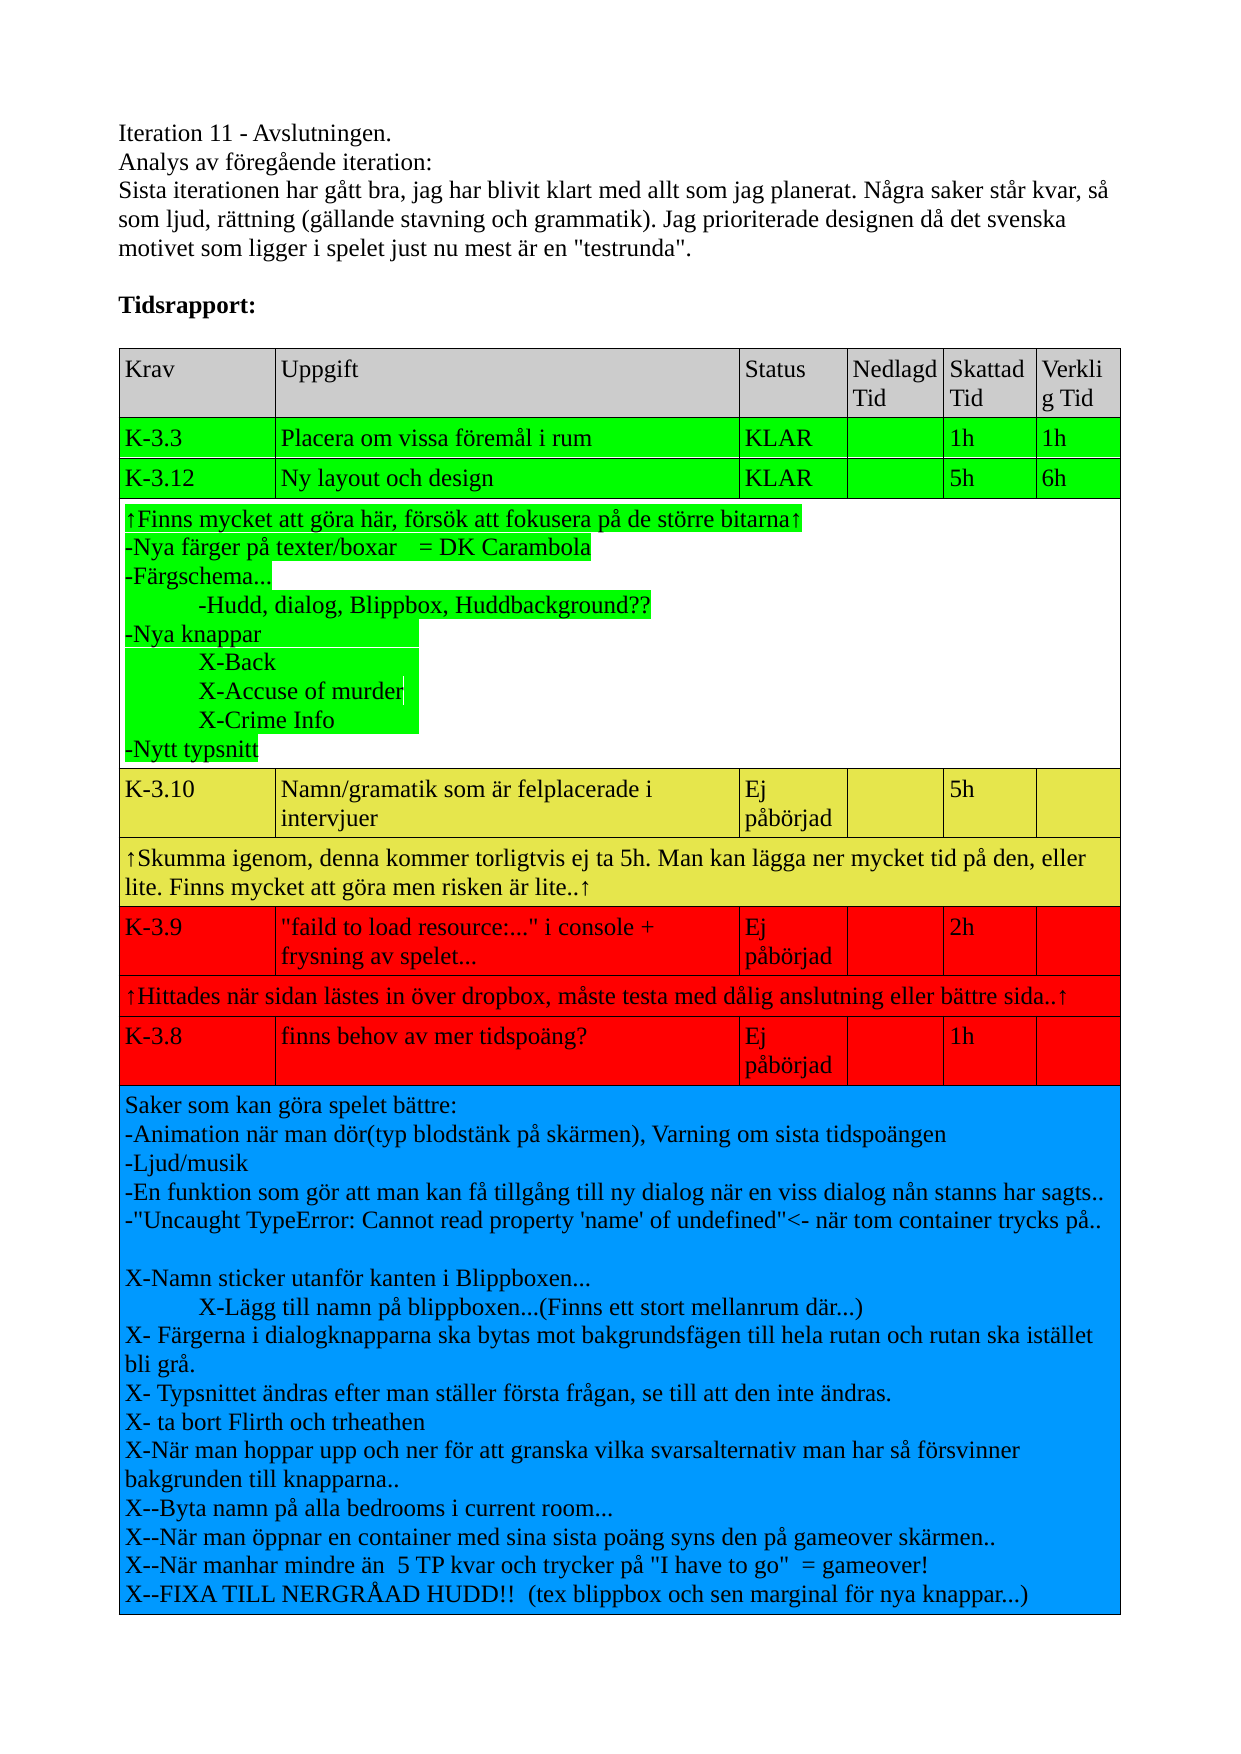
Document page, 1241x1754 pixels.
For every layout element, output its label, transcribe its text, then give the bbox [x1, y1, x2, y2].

table_cell 2h [944, 907, 1036, 975]
table_cell K-3.9 [120, 907, 275, 975]
table_header Nedlagd Tid [848, 349, 943, 417]
table_cell 6h [1037, 459, 1120, 498]
table_cell ↑Skumma igenom, denna kommer torligtvis ej ta 5h. Man kan lägga ner mycket tid på den, eller lite. Finns mycket att göra men risken är lite..↑ [120, 838, 1120, 906]
table_cell K-3.3 [120, 418, 275, 457]
table_cell [848, 907, 943, 975]
text Iteration 11 - Avslutningen. Analys av föregående iteration: [118, 118, 1122, 176]
table_cell [848, 769, 943, 837]
table_header Uppgift [276, 349, 739, 417]
table_cell Ej påbörjad [740, 907, 847, 975]
table_cell K-3.8 [120, 1017, 275, 1085]
table_cell Ej påbörjad [740, 1017, 847, 1085]
table_header Verklig Tid [1037, 349, 1120, 417]
table_cell Placera om vissa föremål i rum [276, 418, 739, 457]
table_cell KLAR [740, 418, 847, 457]
table_cell "faild to load resource:..." i console + frysning av spelet... [276, 907, 739, 975]
table_cell Ny layout och design [276, 459, 739, 498]
table_cell [1037, 769, 1120, 837]
table_cell [848, 459, 943, 498]
table_cell finns behov av mer tidspoäng? [276, 1017, 739, 1085]
table_cell [1037, 1017, 1120, 1085]
text Sista iterationen har gått bra, jag har blivit klart med allt som jag planerat. Några saker står kvar, så som ljud, rättning (gällande stavning och grammatik). Jag prioriterade designen då det svenska motivet som ligger i spelet just nu mest är en "testrunda". [118, 176, 1122, 262]
table_cell Saker som kan göra spelet bättre: -Animation när man dör(typ blodstänk på skärmen), Varning om sista tidspoängen -Ljud/musik -En funktion som gör att man kan få tillgång till ny dialog när en viss dialog nån stanns har sagts.. -"Uncaught TypeError: Cannot read property 'name' of undefined"<- när tom container trycks på.. X-Namn sticker utanför kanten i Blippboxen... X-Lägg till namn på blippboxen...(Finns ett stort mellanrum där...) X- Färgerna i dialogknapparna ska bytas mot bakgrundsfägen till hela rutan och rutan ska istället bli grå. X- Typsnittet ändras efter man ställer första frågan, se till att den inte ändras. X- ta bort Flirth och trheathen X-När man hoppar upp och ner för att granska vilka svarsalternativ man har så försvinner bakgrunden till knapparna.. X--Byta namn på alla bedrooms i current room... X--När man öppnar en container med sina sista poäng syns den på gameover skärmen.. X--När manhar mindre än 5 TP kvar och trycker på "I have to go" = gameover! X--FIXA TILL NERGRÅAD HUDD!! (tex blippbox och sen marginal för nya knappar...) [120, 1086, 1120, 1614]
table_cell [1037, 907, 1120, 975]
table_cell Ej påbörjad [740, 769, 847, 837]
table_cell 5h [944, 769, 1036, 837]
table_cell 5h [944, 459, 1036, 498]
table_cell KLAR [740, 459, 847, 498]
table_header Skattad Tid [944, 349, 1036, 417]
table_cell 1h [944, 1017, 1036, 1085]
table_cell Namn/gramatik som är felplacerade i intervjuer [276, 769, 739, 837]
table_cell K-3.10 [120, 769, 275, 837]
table_header Krav [120, 349, 275, 417]
text Tidsrapport: [118, 291, 1122, 348]
table_cell [848, 1017, 943, 1085]
table_cell [848, 418, 943, 457]
table_header Status [740, 349, 847, 417]
table_cell K-3.12 [120, 459, 275, 498]
table_cell ↑Finns mycket att göra här, försök att fokusera på de större bitarna↑ -Nya färger på texter/boxar = DK Carambola -Färgschema... -Hudd, dialog, Blippbox, Huddbackground?? -Nya knappar X-Back X-Accuse of murder X-Crime Info -Nytt typsnitt [120, 499, 1120, 768]
table_cell ↑Hittades när sidan lästes in över dropbox, måste testa med dålig anslutning eller bättre sida..↑ [120, 976, 1120, 1016]
table_cell 1h [1037, 418, 1120, 457]
table_cell 1h [944, 418, 1036, 457]
